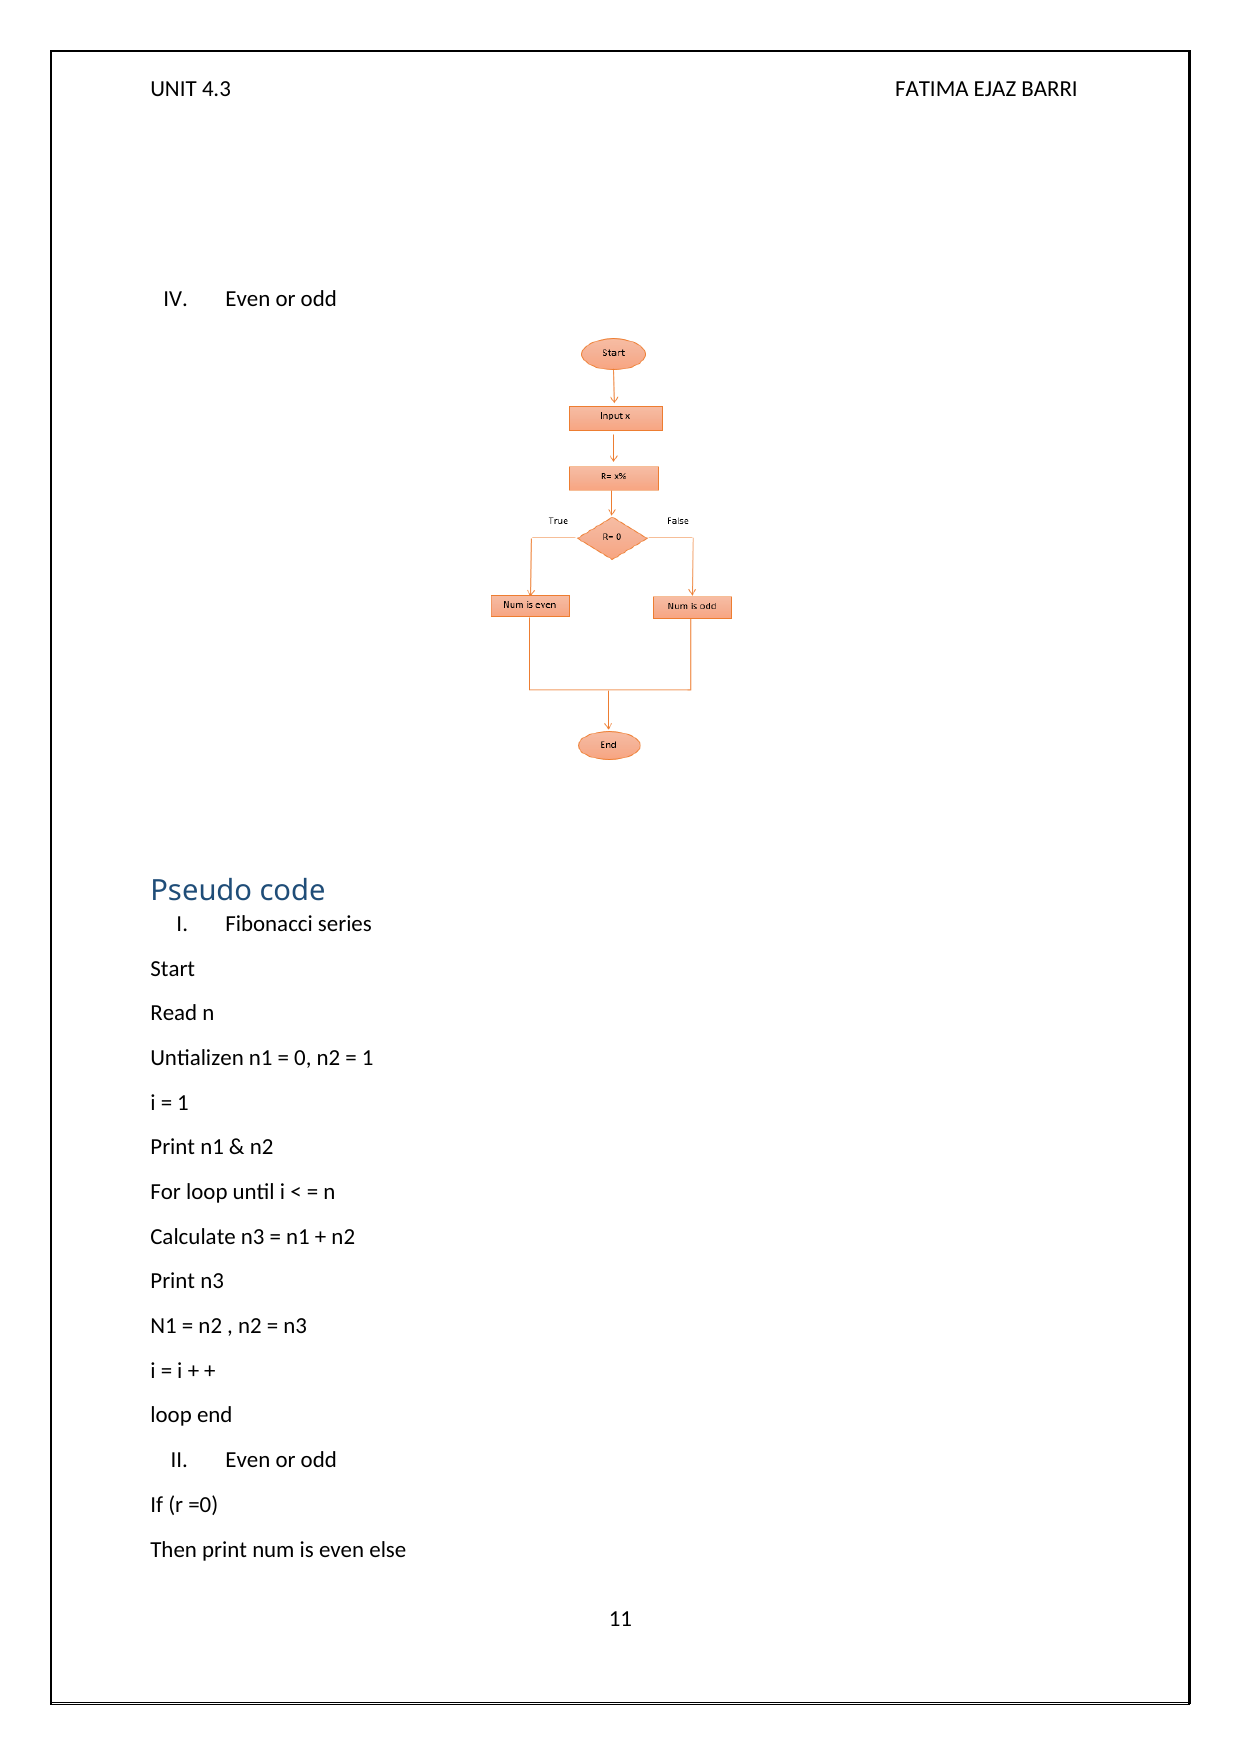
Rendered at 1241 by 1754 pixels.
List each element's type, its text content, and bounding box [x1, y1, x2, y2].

list Fibonacci series [188, 909, 1090, 937]
text Calculate n3 = n1 + n2 [150, 1222, 1090, 1250]
text Then print num is even else [150, 1535, 1090, 1563]
text Untializen n1 = 0, n2 = 1 [150, 1043, 1090, 1071]
text i = 1 [150, 1088, 1090, 1116]
text Read n [150, 998, 1090, 1026]
subtitle Pseudo code [150, 869, 1090, 909]
list Even or odd [188, 1445, 1090, 1473]
text For loop until i < = n [150, 1177, 1090, 1205]
text Print n1 & n2 [150, 1132, 1090, 1161]
text i = i + + [150, 1356, 1090, 1384]
text If (r =0) [150, 1490, 1090, 1518]
text Print n3 [150, 1267, 1090, 1294]
text N1 = n2 , n2 = n3 [150, 1311, 1090, 1339]
text Start [150, 954, 1090, 982]
text loop end [150, 1401, 1090, 1429]
list Even or odd [188, 284, 1090, 312]
